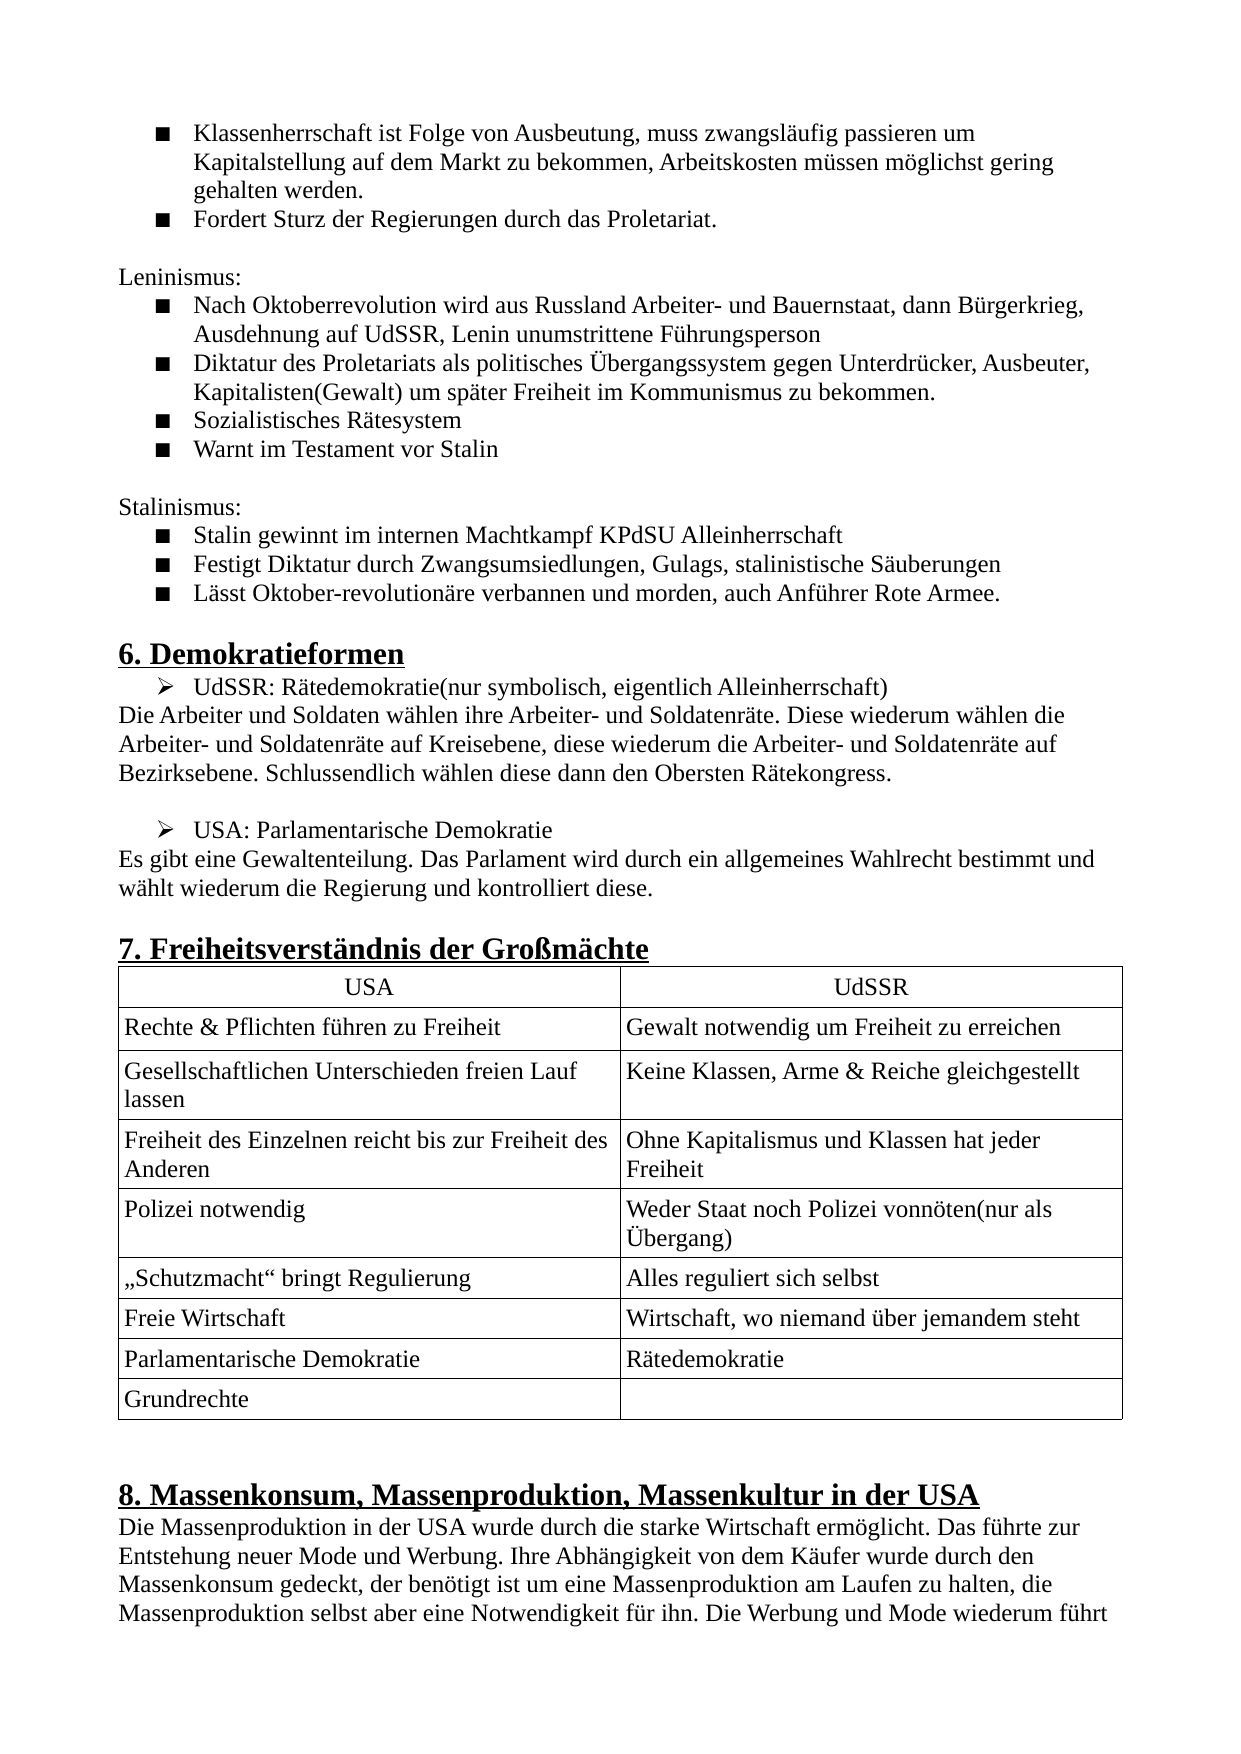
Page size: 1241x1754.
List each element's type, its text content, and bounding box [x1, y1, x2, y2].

text Die Massenproduktion in der USA wurde durch die starke Wirtschaft ermöglicht. Das führte zur Entstehung neuer Mode und Werbung. Ihre Abhängigkeit von dem Käufer wurde durch den Massenkonsum gedeckt, der benötigt ist um eine Massenproduktion am Laufen zu halten, die Massenproduktion selbst aber eine Notwendigkeit für ihn. Die Werbung und Mode wiederum führt [118, 1512, 1122, 1627]
table_cell [621, 1379, 1122, 1418]
table_cell Freiheit des Einzelnen reicht bis zur Freiheit des Anderen [119, 1120, 620, 1188]
table_cell Keine Klassen, Arme & Reiche gleichgestellt [621, 1051, 1122, 1119]
list UdSSR: Rätedemokratie(nur symbolisch, eigentlich Alleinherrschaft) [156, 672, 1122, 700]
list Warnt im Testament vor Stalin [156, 434, 1122, 463]
list Lässt Oktober-revolutionäre verbannen und morden, auch Anführer Rote Armee. [156, 578, 1122, 607]
text Es gibt eine Gewaltenteilung. Das Parlament wird durch ein allgemeines Wahlrecht bestimmt und wählt wiederum die Regierung und kontrolliert diese. [118, 844, 1122, 902]
list Fordert Sturz der Regierungen durch das Proletariat. [156, 204, 1122, 233]
list Klassenherrschaft ist Folge von Ausbeutung, muss zwangsläufig passieren um Kapitalstellung auf dem Markt zu bekommen, Arbeitskosten müssen möglichst gering gehalten werden. [156, 118, 1122, 204]
text 6. Demokratieformen [118, 636, 1122, 672]
table_cell Weder Staat noch Polizei vonnöten(nur als Übergang) [621, 1189, 1122, 1257]
list Nach Oktoberrevolution wird aus Russland Arbeiter- und Bauernstaat, dann Bürgerkrieg, Ausdehnung auf UdSSR, Lenin unumstrittene Führungsperson [156, 291, 1122, 348]
table_cell Rätedemokratie [621, 1339, 1122, 1378]
table_cell „Schutzmacht“ bringt Regulierung [119, 1258, 620, 1297]
table_cell Polizei notwendig [119, 1189, 620, 1257]
text 7. Freiheitsverständnis der Großmächte [118, 930, 1122, 966]
table_cell Grundrechte [119, 1379, 620, 1418]
text Leninismus: [118, 262, 1122, 291]
text Stalinismus: [118, 492, 1122, 521]
table_cell Gewalt notwendig um Freiheit zu erreichen [621, 1008, 1122, 1050]
table_cell Wirtschaft, wo niemand über jemandem steht [621, 1299, 1122, 1338]
table_cell Gesellschaftlichen Unterschieden freien Lauf lassen [119, 1051, 620, 1119]
text Die Arbeiter und Soldaten wählen ihre Arbeiter- und Soldatenräte. Diese wiederum wählen die Arbeiter- und Soldatenräte auf Kreisebene, diese wiederum die Arbeiter- und Soldatenräte auf Bezirksebene. Schlussendlich wählen diese dann den Obersten Rätekongress. [118, 700, 1122, 787]
table_cell Rechte & Pflichten führen zu Freiheit [119, 1008, 620, 1050]
list USA: Parlamentarische Demokratie [156, 815, 1122, 844]
table_header USA [119, 967, 620, 1007]
list Festigt Diktatur durch Zwangsumsiedlungen, Gulags, stalinistische Säuberungen [156, 549, 1122, 578]
text 8. Massenkonsum, Massenproduktion, Massenkultur in der USA [118, 1476, 1122, 1512]
list Sozialistisches Rätesystem [156, 406, 1122, 434]
table_cell Ohne Kapitalismus und Klassen hat jeder Freiheit [621, 1120, 1122, 1188]
table_cell Freie Wirtschaft [119, 1299, 620, 1338]
table_header UdSSR [621, 967, 1122, 1007]
table_cell Parlamentarische Demokratie [119, 1339, 620, 1378]
list Stalin gewinnt im internen Machtkampf KPdSU Alleinherrschaft [156, 521, 1122, 549]
list Diktatur des Proletariats als politisches Übergangssystem gegen Unterdrücker, Ausbeuter, Kapitalisten(Gewalt) um später Freiheit im Kommunismus zu bekommen. [156, 348, 1122, 406]
table_cell Alles reguliert sich selbst [621, 1258, 1122, 1297]
